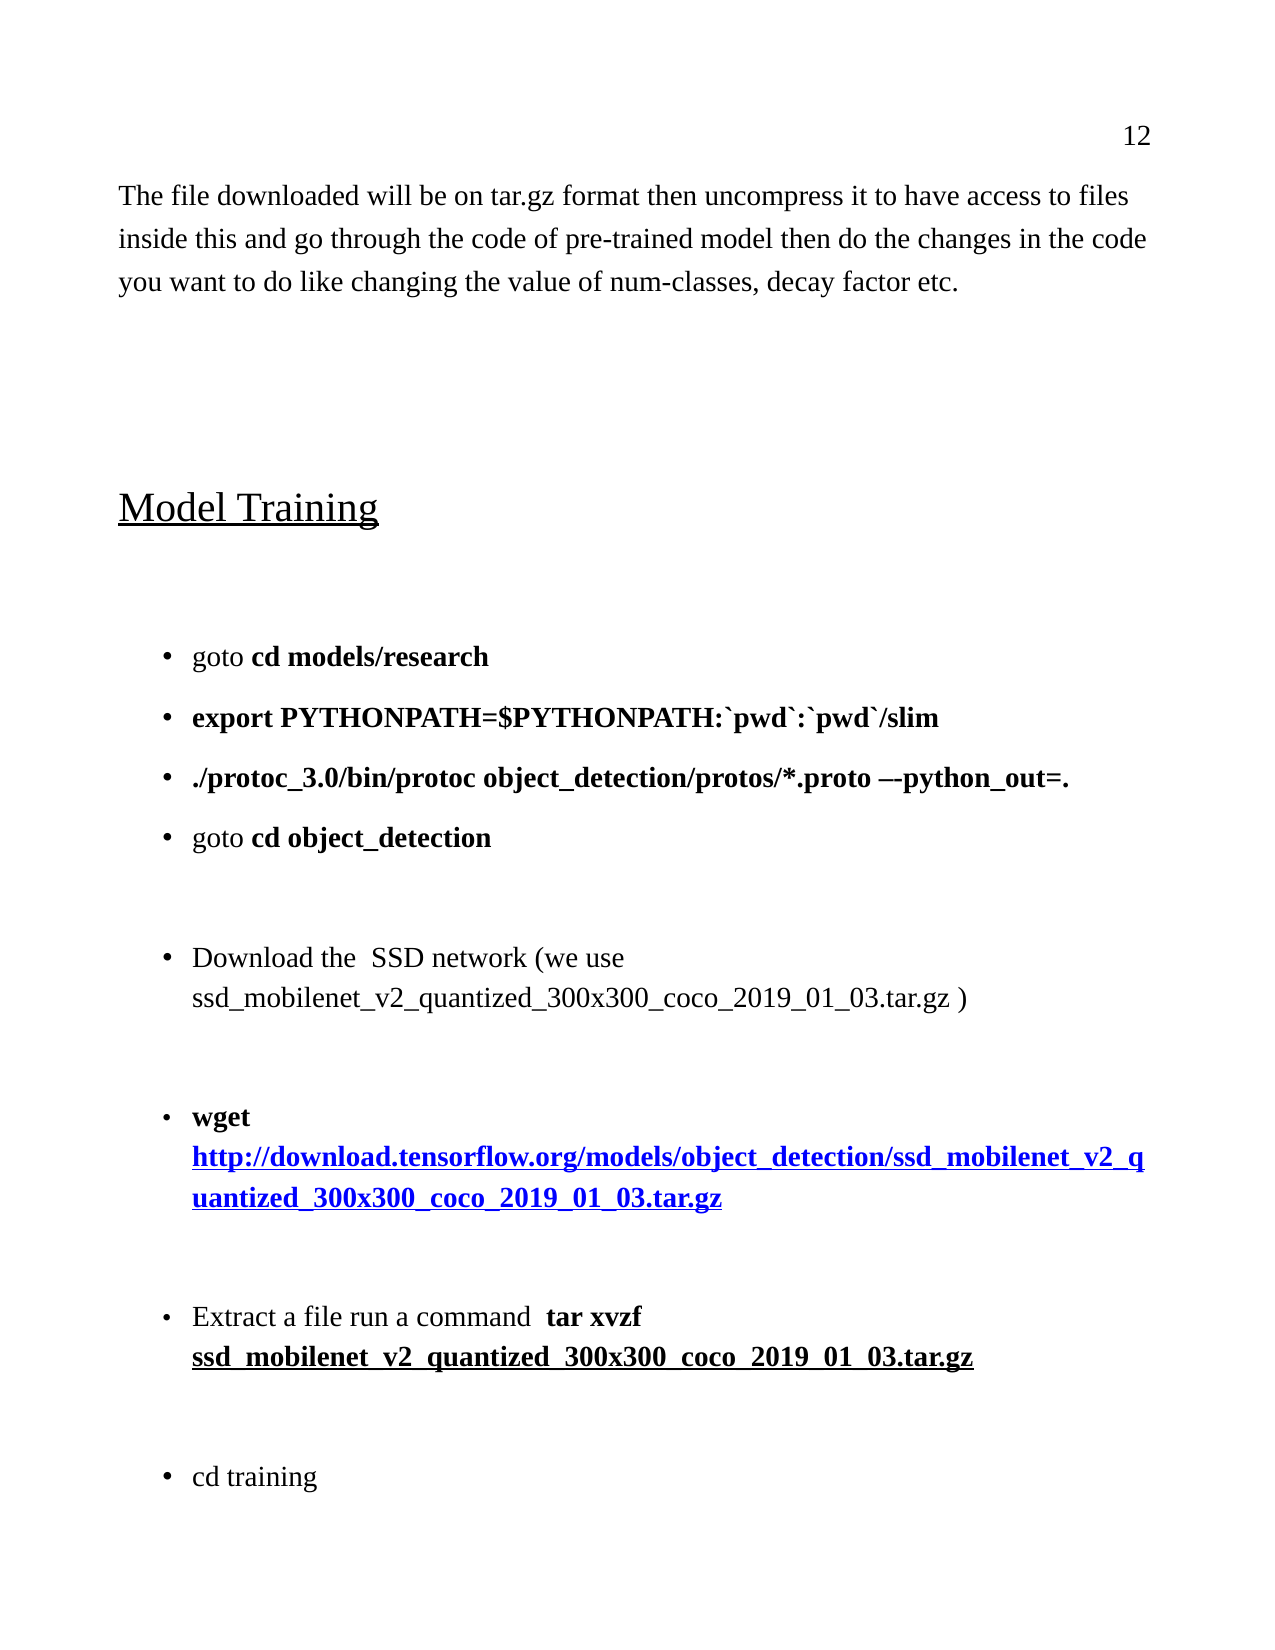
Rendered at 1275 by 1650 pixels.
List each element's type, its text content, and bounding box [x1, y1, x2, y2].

list cd training [162, 1459, 1157, 1492]
list wget http://download.tensorflow.org/models/object_detection/ssd_mobilenet_v2_quantized_300x300_coco_2019_01_03.tar.gz [162, 1099, 1157, 1213]
list ./protoc_3.0/bin/protoc object_detection/protos/*.proto –-python_out=. [162, 760, 1157, 794]
list Download the SSD network (we use ssd_mobilenet_v2_quantized_300x300_coco_2019_01_03.tar.gz ) [162, 940, 1157, 1013]
text 12 [118, 118, 1157, 152]
list export PYTHONPATH=$PYTHONPATH:`pwd`:`pwd`/slim [162, 700, 1157, 733]
list Extract a file run a command tar xvzf ssd_mobilenet_v2_quantized_300x300_coco_2019_01_03.tar.gz [162, 1299, 1157, 1373]
list goto cd models/research [162, 639, 1157, 673]
list goto cd object_detection [162, 820, 1157, 854]
text The file downloaded will be on tar.gz format then uncompress it to have access to files inside this and go through the code of pre-trained model then do the changes in the code you want to do like changing the value of num-classes, decay factor etc. [118, 178, 1157, 298]
text Model Training [118, 482, 1157, 530]
